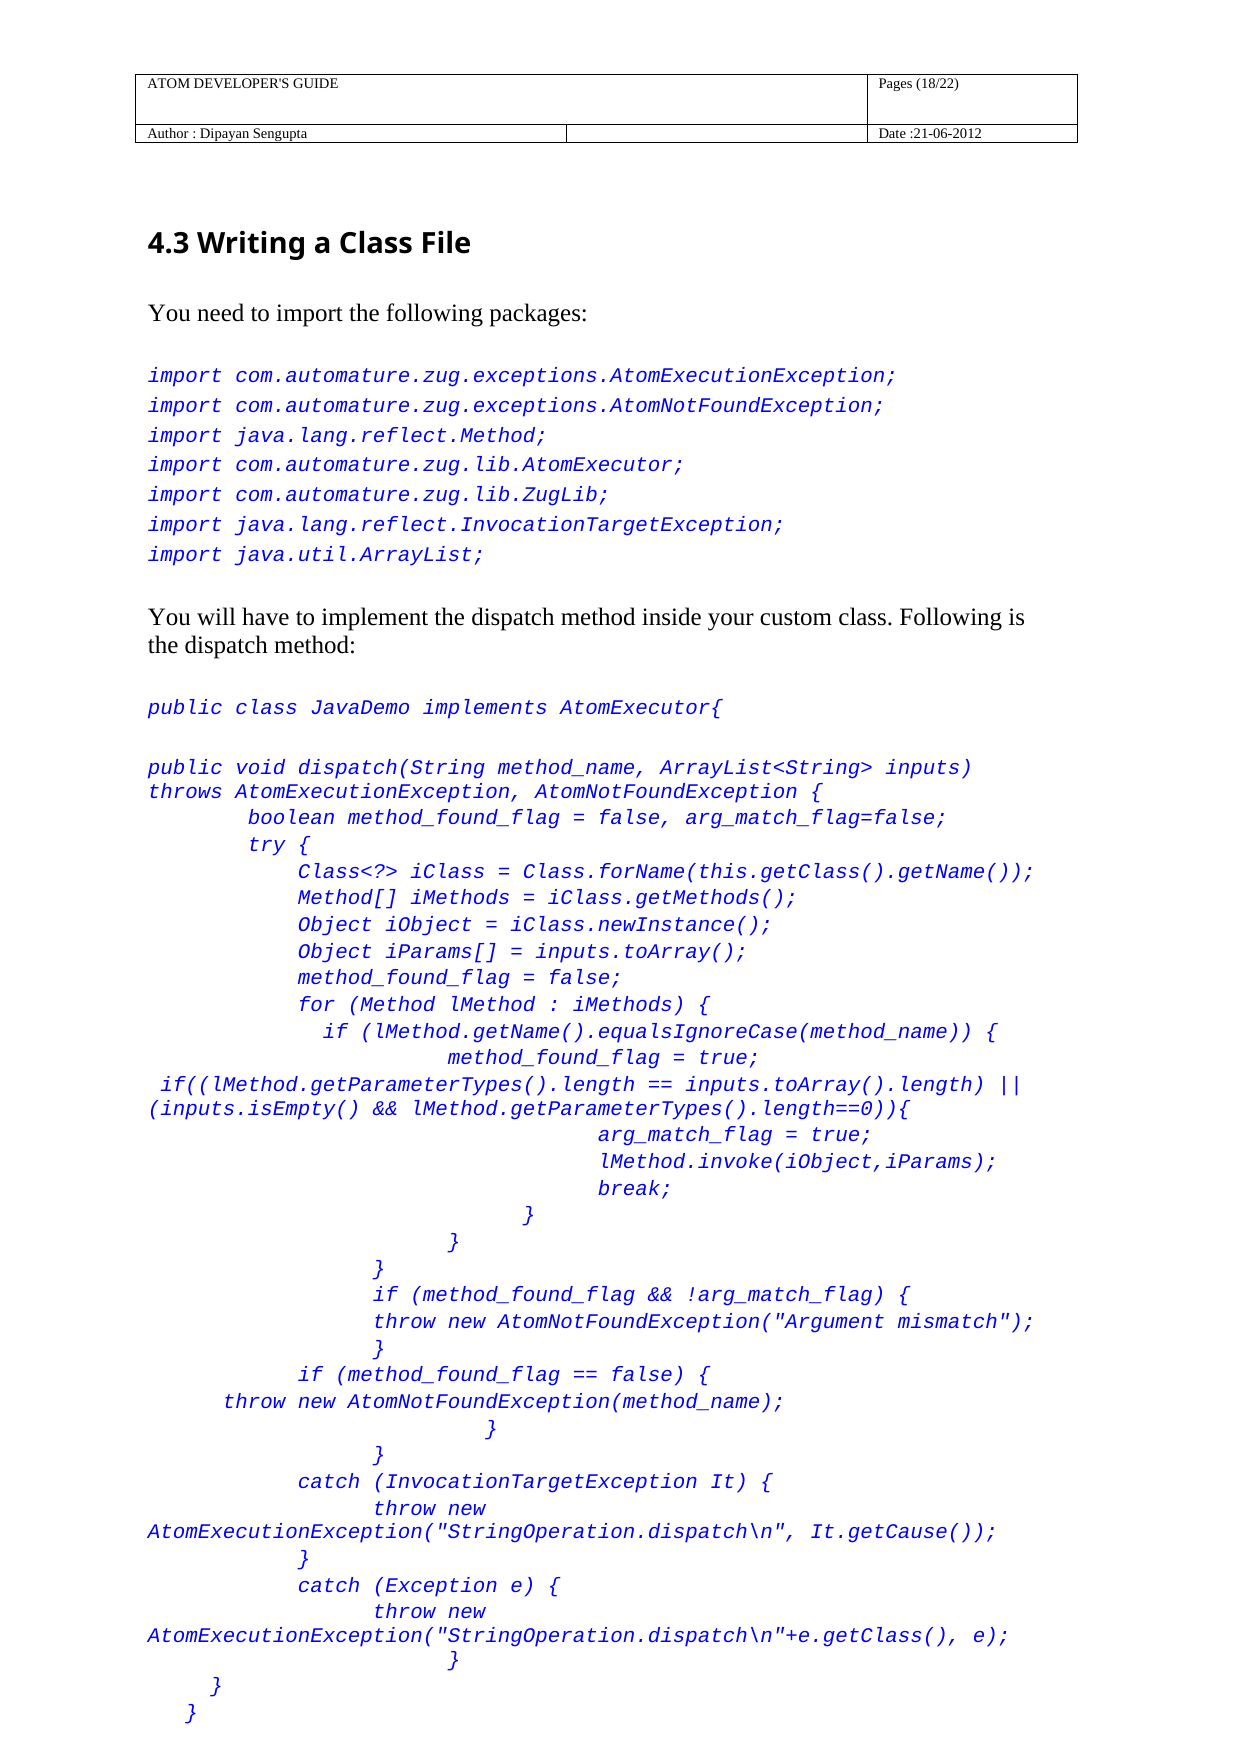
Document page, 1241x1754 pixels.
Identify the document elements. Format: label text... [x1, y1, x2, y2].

text catch (Exception e) { [148, 1574, 1050, 1598]
text } [148, 1548, 1050, 1572]
text lMethod.invoke(iObject,iParams); [148, 1151, 1050, 1174]
text try { [148, 834, 1050, 858]
text public class JavaDemo implements AtomExecutor{ [148, 697, 1050, 721]
text } [148, 1231, 1050, 1254]
text You need to import the following packages: [148, 298, 1050, 327]
text throw new AtomExecutionException("StringOperation.dispatch\n", It.getCause()); [148, 1498, 1050, 1545]
text } [148, 1204, 1050, 1228]
text import com.automature.zug.lib.AtomExecutor; [148, 454, 1050, 478]
text if (method_found_flag == false) { [148, 1364, 1050, 1388]
text Object iParams[] = inputs.toArray(); [148, 941, 1050, 964]
subtitle 4.3 Writing a Class File [148, 223, 1050, 262]
text Class<?> iClass = Class.forName(this.getClass().getName()); [148, 861, 1050, 884]
text catch (InvocationTargetException It) { [148, 1471, 1050, 1494]
text Method[] iMethods = iClass.getMethods(); [148, 887, 1050, 911]
text You will have to implement the dispatch method inside your custom class. Following is the dispatch method: [148, 602, 1050, 659]
text import java.util.ArrayList; [148, 544, 1050, 568]
text Object iObject = iClass.newInstance(); [148, 914, 1050, 938]
text public void dispatch(String method_name, ArrayList<String> inputs) throws AtomExecutionException, AtomNotFoundException { [148, 757, 1050, 804]
text for (Method lMethod : iMethods) { [148, 994, 1050, 1018]
text } [148, 1418, 1050, 1441]
text method_found_flag = true; [148, 1047, 1050, 1071]
text import com.automature.zug.exceptions.AtomExecutionException; [148, 365, 1050, 388]
text throw new AtomNotFoundException("Argument mismatch"); [148, 1311, 1050, 1334]
text } [148, 1675, 1050, 1699]
text import java.lang.reflect.Method; [148, 424, 1050, 448]
text method_found_flag = false; [148, 967, 1050, 991]
text if (method_found_flag && !arg_match_flag) { [148, 1284, 1050, 1308]
text } [148, 1444, 1050, 1468]
text import com.automature.zug.lib.ZugLib; [148, 484, 1050, 508]
text } [148, 1338, 1050, 1361]
text arg_match_flag = true; [148, 1124, 1050, 1148]
text throw new AtomNotFoundException(method_name); [148, 1391, 1050, 1414]
text if((lMethod.getParameterTypes().length == inputs.toArray().length) || (inputs.isEmpty() && lMethod.getParameterTypes().length==0)){ [148, 1074, 1050, 1121]
text } [148, 1702, 1050, 1726]
text if (lMethod.getName().equalsIgnoreCase(method_name)) { [148, 1021, 1050, 1044]
text throw new AtomExecutionException("StringOperation.dispatch\n"+e.getClass(), e); } [148, 1601, 1050, 1672]
text break; [148, 1178, 1050, 1201]
text } [148, 1258, 1050, 1281]
text boolean method_found_flag = false, arg_match_flag=false; [148, 807, 1050, 831]
text import java.lang.reflect.InvocationTargetException; [148, 514, 1050, 538]
text import com.automature.zug.exceptions.AtomNotFoundException; [148, 395, 1050, 418]
